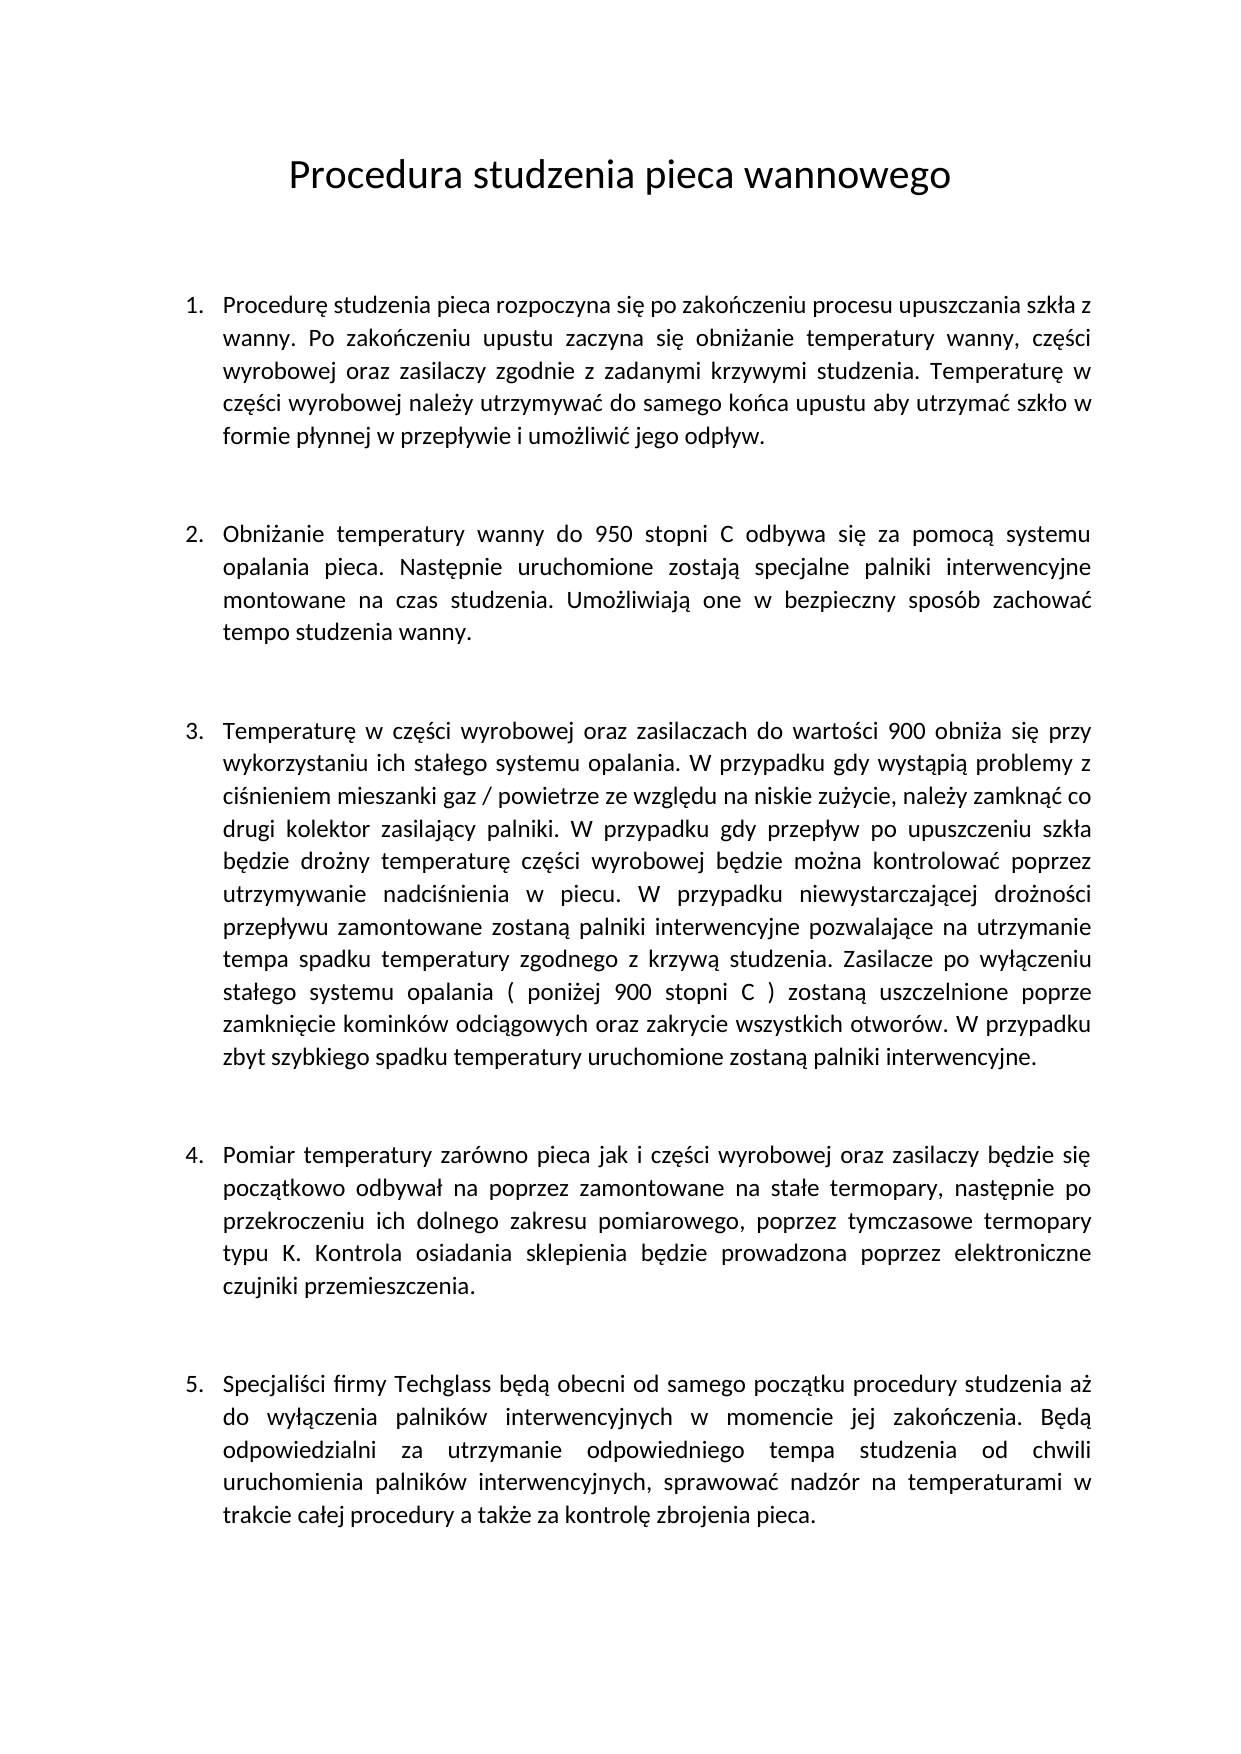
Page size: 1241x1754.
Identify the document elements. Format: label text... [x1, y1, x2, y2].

list Pomiar temperatury zarówno pieca jak i części wyrobowej oraz zasilaczy będzie się początkowo odbywał na poprzez zamontowane na stałe termopary, następnie po przekroczeniu ich dolnego zakresu pomiarowego, poprzez tymczasowe termopary typu K. Kontrola osiadania sklepienia będzie prowadzona poprzez elektroniczne czujniki przemieszczenia. [185, 1139, 1093, 1301]
text Procedura studzenia pieca wannowego [148, 148, 1093, 198]
list Procedurę studzenia pieca rozpoczyna się po zakończeniu procesu upuszczania szkła z wanny. Po zakończeniu upustu zaczyna się obniżanie temperatury wanny, części wyrobowej oraz zasilaczy zgodnie z zadanymi krzywymi studzenia. Temperaturę w części wyrobowej należy utrzymywać do samego końca upustu aby utrzymać szkło w formie płynnej w przepływie i umożliwić jego odpływ. [185, 290, 1093, 451]
list Specjaliści firmy Techglass będą obecni od samego początku procedury studzenia aż do wyłączenia palników interwencyjnych w momencie jej zakończenia. Będą odpowiedzialni za utrzymanie odpowiedniego tempa studzenia od chwili uruchomienia palników interwencyjnych, sprawować nadzór na temperaturami w trakcie całej procedury a także za kontrolę zbrojenia pieca. [185, 1368, 1093, 1529]
list Temperaturę w części wyrobowej oraz zasilaczach do wartości 900 obniża się przy wykorzystaniu ich stałego systemu opalania. W przypadku gdy wystąpią problemy z ciśnieniem mieszanki gaz / powietrze ze względu na niskie zużycie, należy zamknąć co drugi kolektor zasilający palniki. W przypadku gdy przepływ po upuszczeniu szkła będzie drożny temperaturę części wyrobowej będzie można kontrolować poprzez utrzymywanie nadciśnienia w piecu. W przypadku niewystarczającej drożności przepływu zamontowane zostaną palniki interwencyjne pozwalające na utrzymanie tempa spadku temperatury zgodnego z krzywą studzenia. Zasilacze po wyłączeniu stałego systemu opalania ( poniżej 900 stopni C ) zostaną uszczelnione poprze zamknięcie kominków odciągowych oraz zakrycie wszystkich otworów. W przypadku zbyt szybkiego spadku temperatury uruchomione zostaną palniki interwencyjne. [185, 715, 1093, 1072]
list Obniżanie temperatury wanny do 950 stopni C odbywa się za pomocą systemu opalania pieca. Następnie uruchomione zostają specjalne palniki interwencyjne montowane na czas studzenia. Umożliwiają one w bezpieczny sposób zachować tempo studzenia wanny. [185, 519, 1093, 647]
